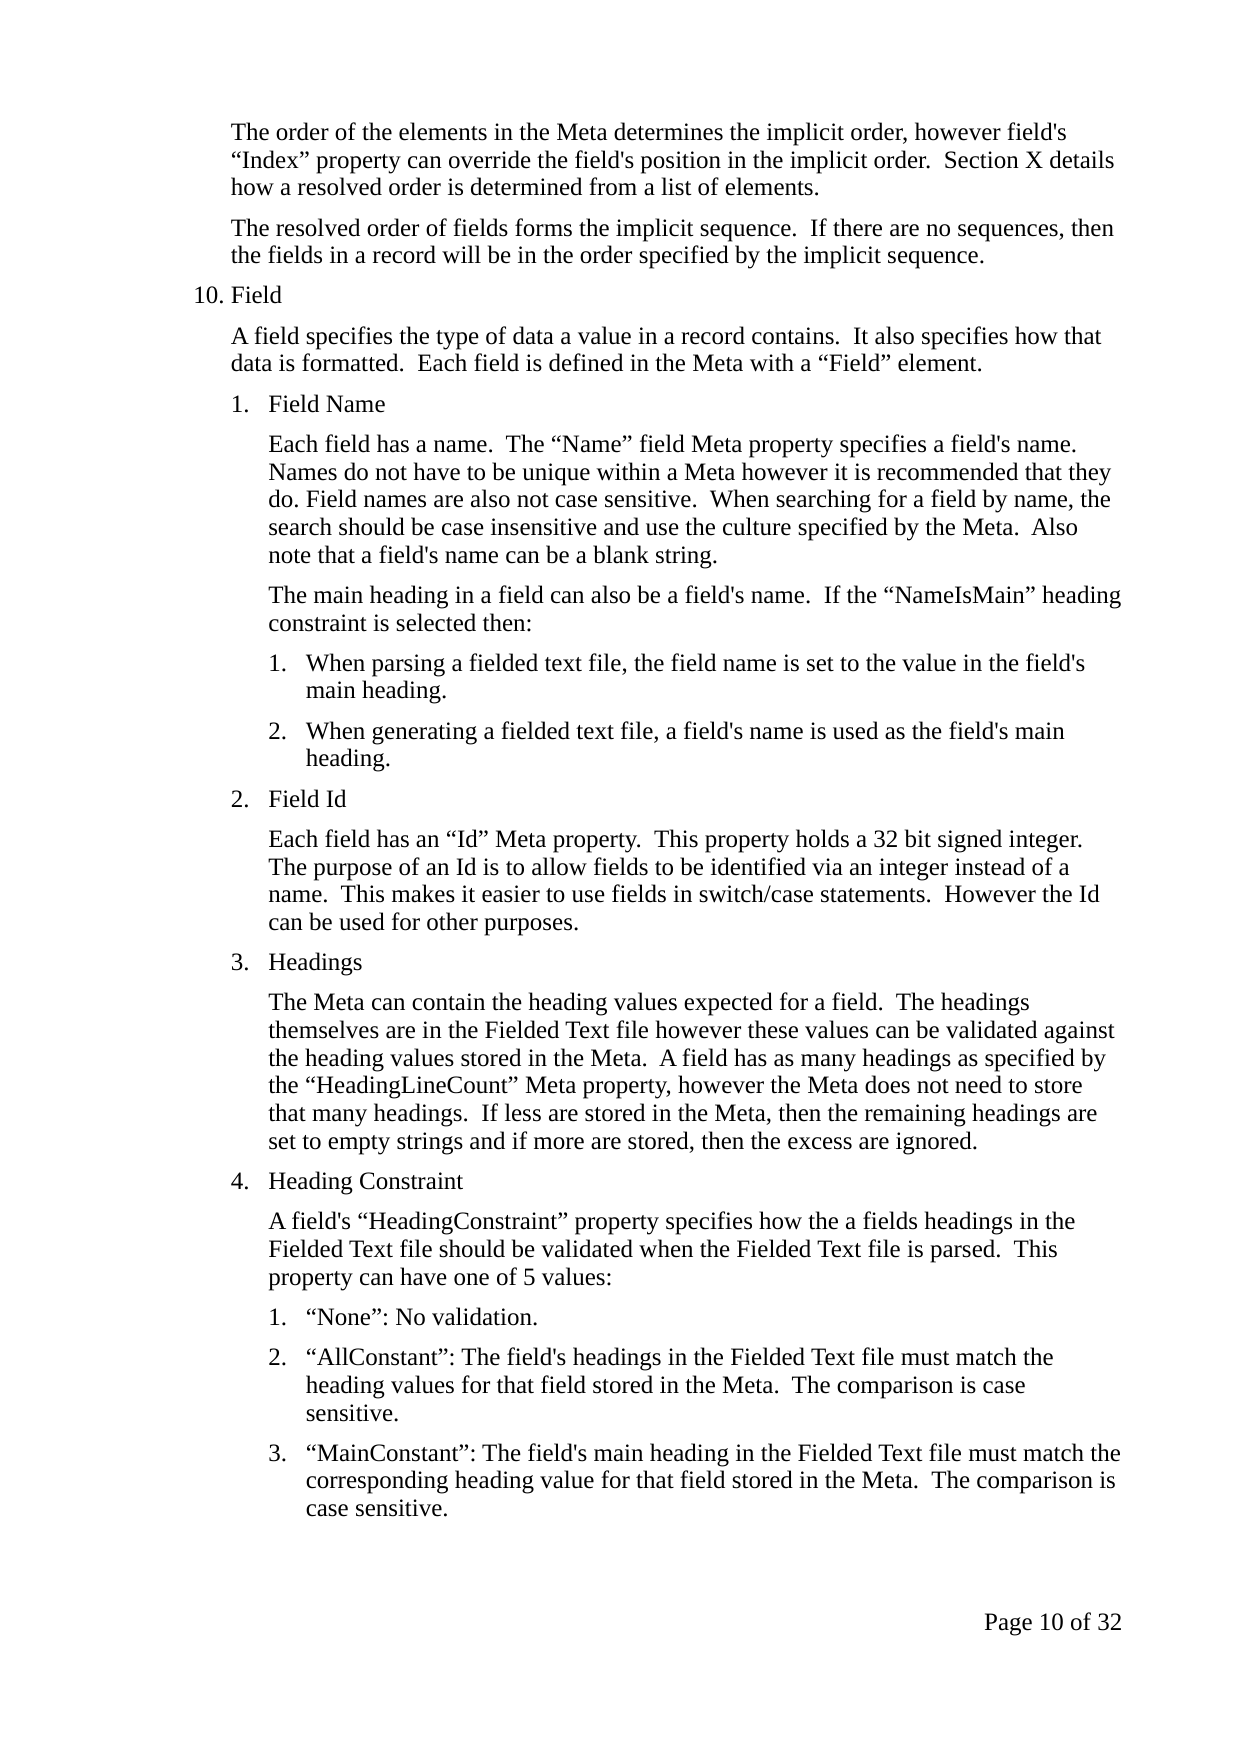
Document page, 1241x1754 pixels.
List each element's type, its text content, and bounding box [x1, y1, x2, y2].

list A field specifies the type of data a value in a record contains. It also specifies how that data is formatted. Each field is defined in the Meta with a “Field” element. [193, 322, 1122, 377]
list When generating a fielded text file, a field's name is used as the field's main heading. [268, 717, 1122, 772]
list Field Name [231, 390, 1122, 417]
list The main heading in a field can also be a field's name. If the “NameIsMain” heading constraint is selected then: [231, 581, 1122, 636]
list A field's “HeadingConstraint” property specifies how the a fields headings in the Fielded Text file should be validated when the Fielded Text file is parsed. This property can have one of 5 values: [231, 1207, 1122, 1291]
list “None”: No validation. [268, 1303, 1122, 1331]
list Field [193, 282, 1122, 309]
list “MainConstant”: The field's main heading in the Fielded Text file must match the corresponding heading value for that field stored in the Meta. The comparison is case sensitive. [268, 1439, 1122, 1522]
list When parsing a fielded text file, the field name is set to the value in the field's main heading. [268, 649, 1122, 704]
list Each field has a name. The “Name” field Meta property specifies a field's name. Names do not have to be unique within a Meta however it is recommended that they do. Field names are also not case sensitive. When searching for a field by name, the search should be case insensitive and use the culture specified by the Meta. Also note that a field's name can be a blank string. [231, 430, 1122, 568]
list The Meta can contain the heading values expected for a field. The headings themselves are in the Fielded Text file however these values can be validated against the heading values stored in the Meta. A field has as many headings as specified by the “HeadingLineCount” Meta property, however the Meta does not need to store that many headings. If less are stored in the Meta, then the remaining headings are set to empty strings and if more are stored, then the excess are ignored. [231, 988, 1122, 1155]
list “AllConstant”: The field's headings in the Fielded Text file must match the heading values for that field stored in the Meta. The comparison is case sensitive. [268, 1343, 1122, 1426]
list Each field has an “Id” Meta property. This property holds a 32 bit signed integer. The purpose of an Id is to allow fields to be identified via an integer instead of a name. This makes it easier to use fields in switch/case statements. However the Id can be used for other purposes. [231, 825, 1122, 936]
list The resolved order of fields forms the implicit sequence. If there are no sequences, then the fields in a record will be in the order specified by the implicit sequence. [193, 214, 1122, 269]
list Field Id [231, 785, 1122, 812]
list The order of the elements in the Meta determines the implicit order, however field's “Index” property can override the field's position in the implicit order. Section X details how a resolved order is determined from a list of elements. [193, 118, 1122, 201]
list Heading Constraint [231, 1167, 1122, 1195]
list Headings [231, 948, 1122, 976]
